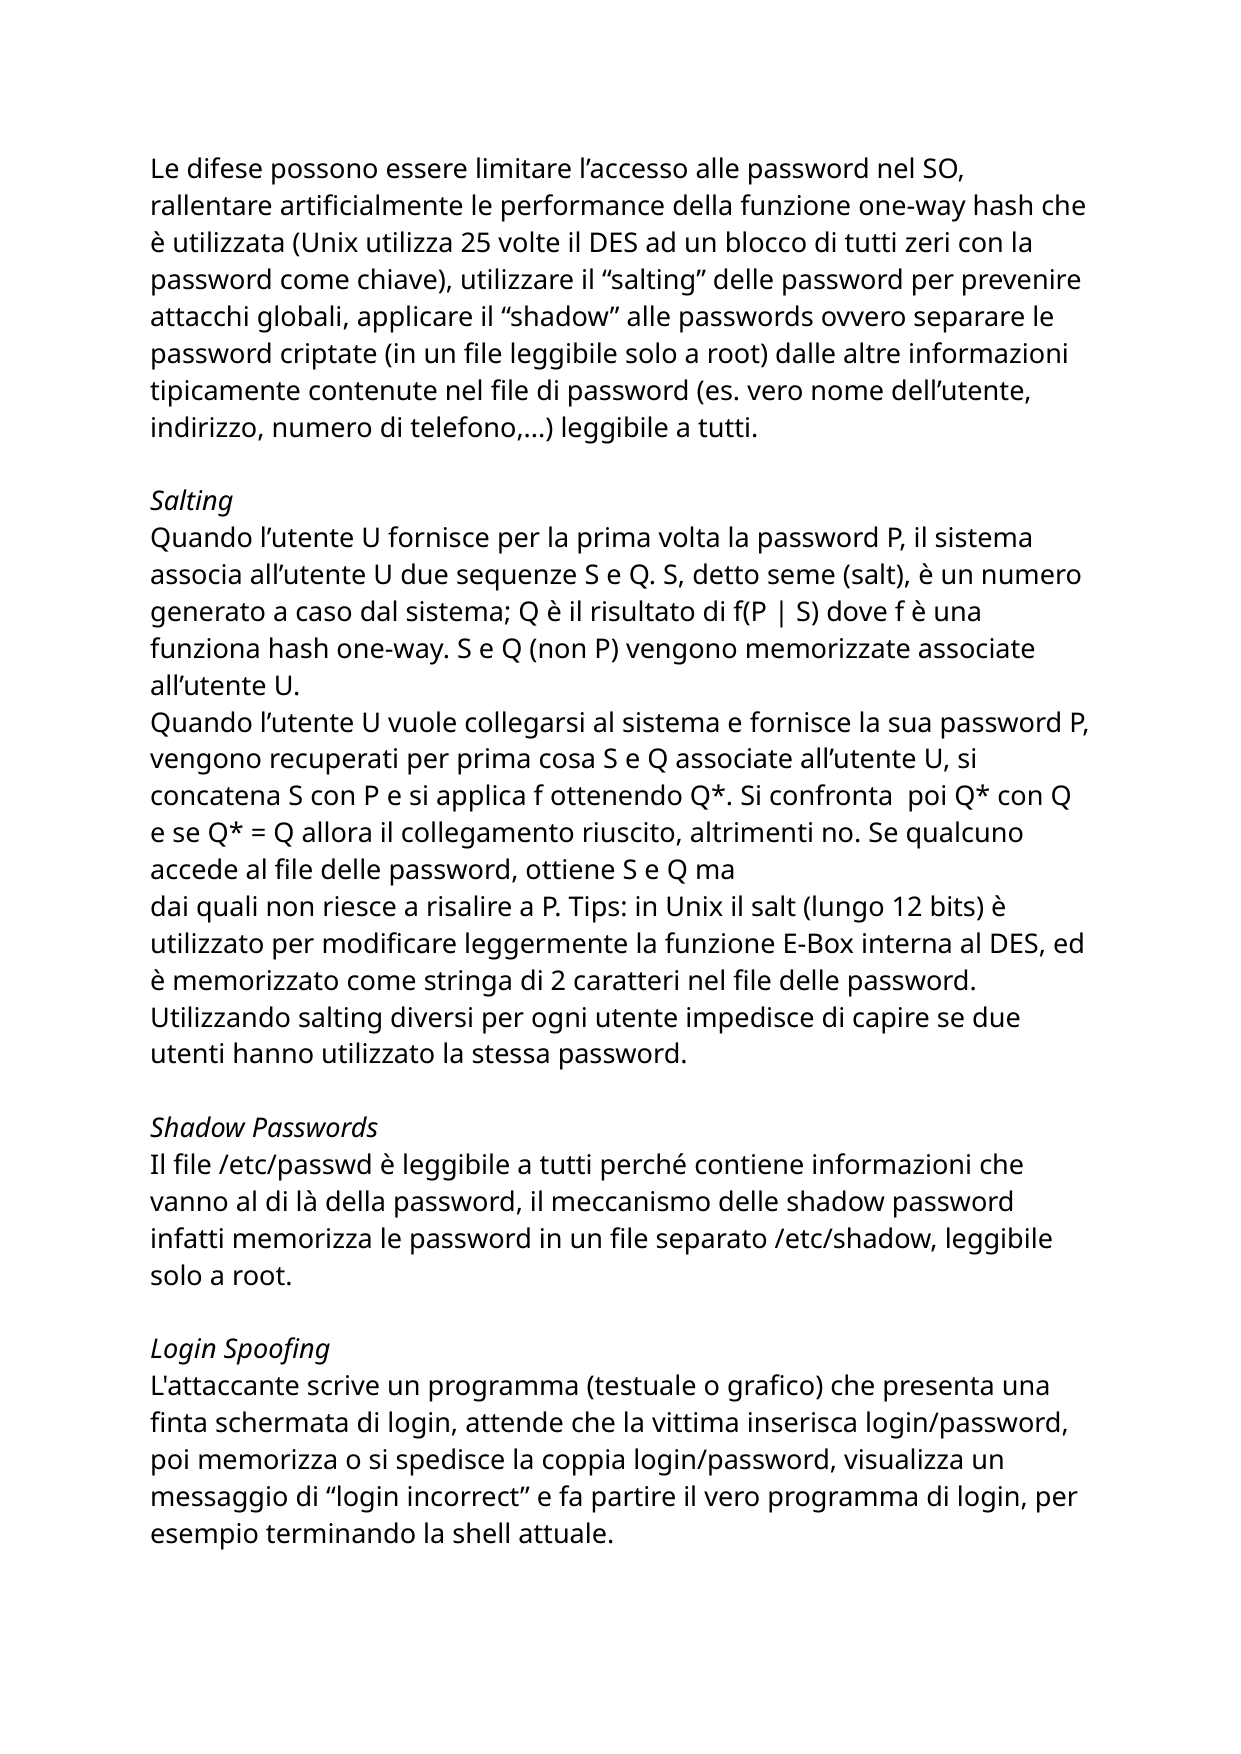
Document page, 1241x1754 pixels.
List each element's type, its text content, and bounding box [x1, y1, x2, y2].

text Le difese possono essere limitare l’accesso alle password nel SO, rallentare artificialmente le performance della funzione one-way hash che è utilizzata (Unix utilizza 25 volte il DES ad un blocco di tutti zeri con la password come chiave), utilizzare il “salting” delle password per prevenire attacchi globali, applicare il “shadow” alle passwords ovvero separare le password criptate (in un file leggibile solo a root) dalle altre informazioni tipicamente contenute nel file di password (es. vero nome dell’utente, indirizzo, numero di telefono,...) leggibile a tutti. [150, 150, 1090, 445]
text Salting [150, 482, 1090, 519]
text Il file /etc/passwd è leggibile a tutti perché contiene informazioni che vanno al di là della password, il meccanismo delle shadow password infatti memorizza le password in un file separato /etc/shadow, leggibile solo a root. [150, 1146, 1090, 1293]
text Quando l’utente U fornisce per la prima volta la password P, il sistema associa all’utente U due sequenze S e Q. S, detto seme (salt), è un numero generato a caso dal sistema; Q è il risultato di f(P | S) dove f è una funziona hash one-way. S e Q (non P) vengono memorizzate associate all’utente U. [150, 519, 1090, 703]
text Shadow Passwords [150, 1109, 1090, 1146]
text dai quali non riesce a risalire a P. Tips: in Unix il salt (lungo 12 bits) è utilizzato per modificare leggermente la funzione E-Box interna al DES, ed è memorizzato come stringa di 2 caratteri nel file delle password. Utilizzando salting diversi per ogni utente impedisce di capire se due utenti hanno utilizzato la stessa password. [150, 887, 1090, 1072]
text Login Spoofing [150, 1330, 1090, 1367]
text Quando l’utente U vuole collegarsi al sistema e fornisce la sua password P, vengono recuperati per prima cosa S e Q associate all’utente U, si concatena S con P e si applica f ottenendo Q*. Si confronta poi Q* con Q e se Q* = Q allora il collegamento riuscito, altrimenti no. Se qualcuno accede al file delle password, ottiene S e Q ma [150, 703, 1090, 887]
text L'attaccante scrive un programma (testuale o grafico) che presenta una finta schermata di login, attende che la vittima inserisca login/password, poi memorizza o si spedisce la coppia login/password, visualizza un messaggio di “login incorrect” e fa partire il vero programma di login, per esempio terminando la shell attuale. [150, 1367, 1090, 1551]
